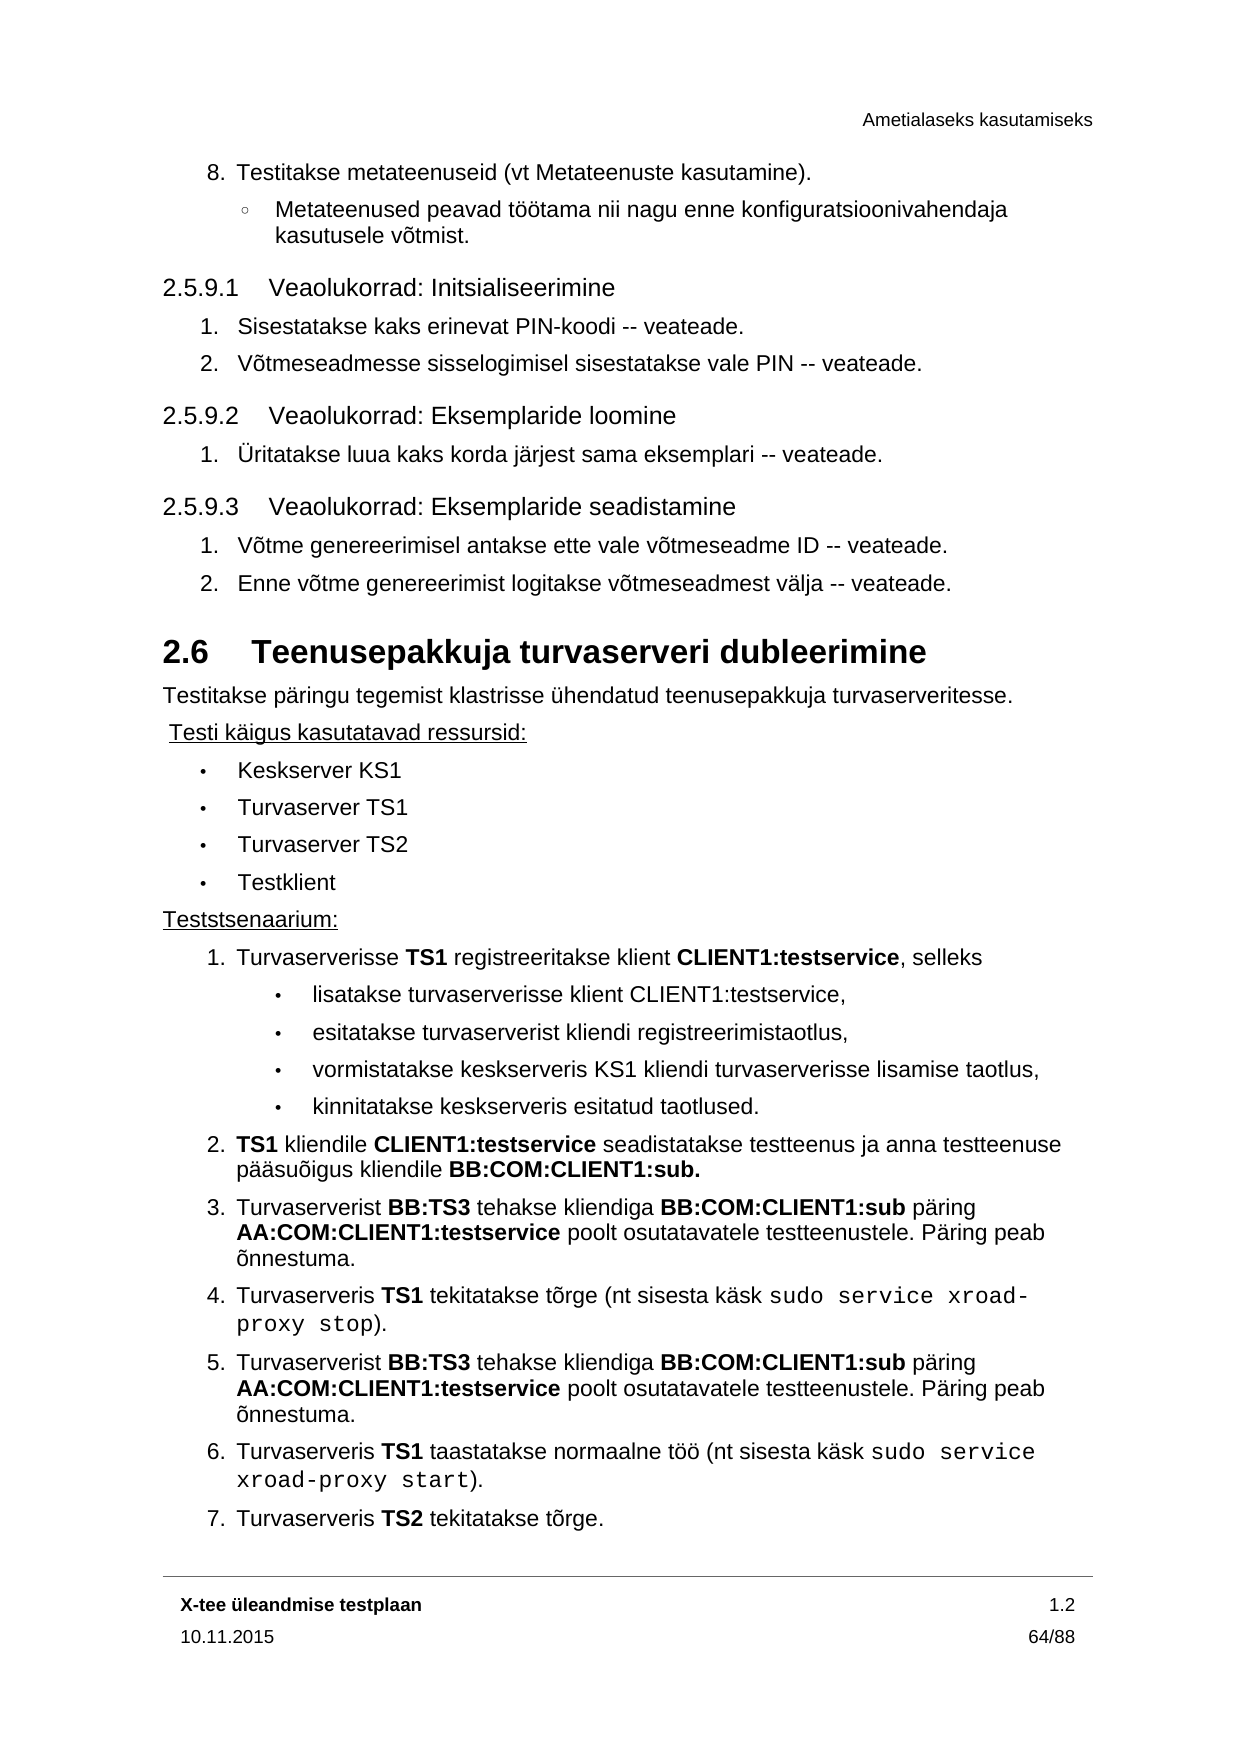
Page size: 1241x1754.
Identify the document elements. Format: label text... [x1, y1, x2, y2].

list TS1 kliendile CLIENT1:testservice seadistatakse testteenus ja anna testteenuse pääsuõigus kliendile BB:COM:CLIENT1:sub. [207, 1131, 1093, 1183]
list Turvaserver TS2 [200, 832, 1093, 858]
list kinnitatakse keskserveris esitatud taotlused. [275, 1094, 1093, 1119]
subtitle Teenusepakkuja turvaserveri dubleerimine [162, 633, 1093, 670]
list Turvaserveris TS1 taastatakse normaalne töö (nt sisesta käsk sudo service xroad-proxy start). [207, 1439, 1093, 1494]
list Testklient [200, 869, 1093, 895]
list Turvaserverisse TS1 registreeritakse klient CLIENT1:testservice, selleks [207, 944, 1093, 970]
list Metateenused peavad töötama nii nagu enne konfiguratsioonivahendaja kasutusele võtmist. [237, 197, 1093, 248]
subtitle Veaolukorrad: Eksemplaride seadistamine [162, 493, 1093, 521]
list Enne võtme genereerimist logitakse võtmeseadmest välja -- veateade. [200, 571, 1093, 596]
subtitle Veaolukorrad: Eksemplaride loomine [162, 402, 1093, 430]
list Sisestatakse kaks erinevat PIN-koodi -- veateade. [200, 314, 1093, 339]
list Turvaserverist BB:TS3 tehakse kliendiga BB:COM:CLIENT1:sub päring AA:COM:CLIENT1:testservice poolt osutatavatele testteenustele. Päring peab õnnestuma. [207, 1350, 1093, 1427]
list Võtmeseadmesse sisselogimisel sisestatakse vale PIN -- veateade. [200, 351, 1093, 377]
list Üritatakse luua kaks korda järjest sama eksemplari -- veateade. [200, 442, 1093, 468]
list Turvaserveris TS1 tekitatakse tõrge (nt sisesta käsk sudo service xroad-proxy stop). [207, 1283, 1093, 1338]
list vormistatakse keskserveris KS1 kliendi turvaserverisse lisamise taotlus, [275, 1057, 1093, 1082]
text Testi käigus kasutatavad ressursid: [162, 720, 1093, 746]
list Turvaserveris TS2 tekitatakse tõrge. [207, 1506, 1093, 1531]
subtitle Veaolukorrad: Initsialiseerimine [162, 273, 1093, 301]
list Turvaserverist BB:TS3 tehakse kliendiga BB:COM:CLIENT1:sub päring AA:COM:CLIENT1:testservice poolt osutatavatele testteenustele. Päring peab õnnestuma. [207, 1194, 1093, 1271]
list Turvaserver TS1 [200, 795, 1093, 820]
list Keskserver KS1 [200, 757, 1093, 783]
list Testitakse metateenuseid (vt Metateenuste kasutamine). [207, 160, 1093, 185]
list Võtme genereerimisel antakse ette vale võtmeseadme ID -- veateade. [200, 533, 1093, 559]
text Teststsenaarium: [162, 907, 1093, 933]
text Testitakse päringu tegemist klastrisse ühendatud teenusepakkuja turvaserveritesse. [162, 683, 1093, 708]
list esitatakse turvaserverist kliendi registreerimistaotlus, [275, 1019, 1093, 1045]
list lisatakse turvaserverisse klient CLIENT1:testservice, [275, 982, 1093, 1007]
